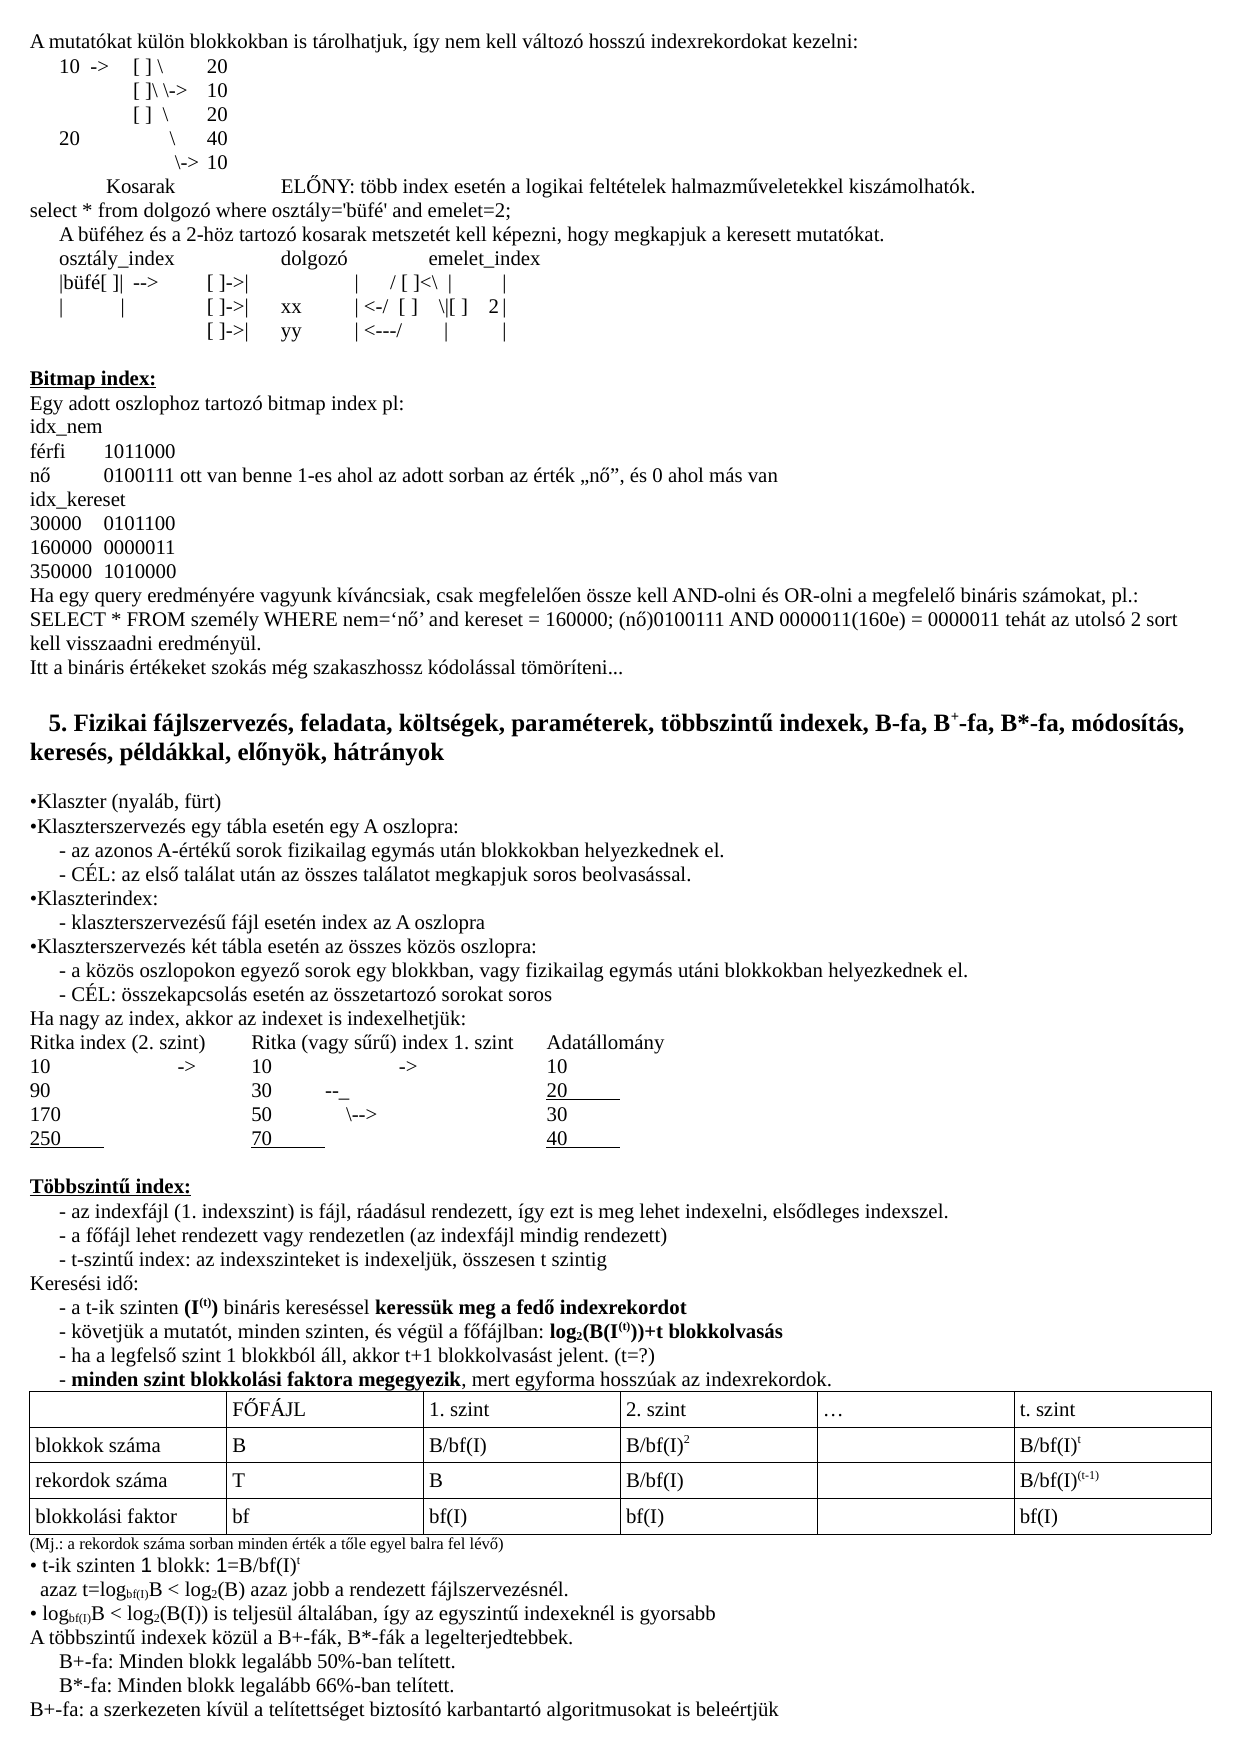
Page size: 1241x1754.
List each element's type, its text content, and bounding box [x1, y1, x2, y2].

table_cell [818, 1463, 1014, 1498]
text Egy adott oszlophoz tartozó bitmap index pl: idx_nem férfi 1011000 nő 0100111 ott van benne 1-es ahol az adott sorban az érték „nő”, és 0 ahol más van idx_kereset 30000 0101100 160000 0000011 350000 1010000 Ha egy query eredményére vagyunk kíváncsiak, csak megfelelően össze kell AND-olni és OR-olni a megfelelő bináris számokat, pl.: SELECT * FROM személy WHERE nem=‘nő’ and kereset = 160000; (nő)0100111 AND 0000011(160e) = 0000011 tehát az utolsó 2 sort kell visszaadni eredményül. Itt a bináris értékeket szokás még szakaszhossz kódolással tömöríteni... [29, 390, 1211, 679]
table_header t. szint [1015, 1392, 1211, 1427]
table_cell blokkok száma [30, 1428, 226, 1462]
table_cell [818, 1428, 1014, 1462]
table_cell bf(I) [1015, 1499, 1211, 1533]
table_header 1. szint [424, 1392, 620, 1427]
text 5. Fizikai fájlszervezés, feladata, költségek, paraméterek, többszintű indexek, B-fa, B+-fa, B*-fa, módosítás, keresés, példákkal, előnyök, hátrányok [29, 708, 1211, 765]
table_cell bf(I) [424, 1499, 620, 1533]
table_cell B/bf(I)t [1015, 1428, 1211, 1462]
text • t-ik szinten 1 blokk: 1=B/bf(I)t [29, 1553, 1211, 1577]
table_cell bf [227, 1499, 423, 1533]
table_header [30, 1392, 226, 1427]
text •Klaszterszervezés két tábla esetén az összes közös oszlopra: - a közös oszlopokon egyező sorok egy blokkban, vagy fizikailag egymás utáni blokkokban helyezkednek el. - CÉL: összekapcsolás esetén az összetartozó sorokat soros [29, 934, 1211, 1006]
text Ha nagy az index, akkor az indexet is indexelhetjük: Ritka index (2. szint) Ritka (vagy sűrű) index 1. szint Adatállomány 10 -> 10 -> 10 90 30 --_ 20 170 50 \--> 30 250 70 40 [29, 1006, 1211, 1150]
table_cell bf(I) [621, 1499, 817, 1533]
text B+-fa: a szerkezeten kívül a telítettséget biztosító karbantartó algoritmusokat is beleértjük [29, 1697, 1211, 1721]
table_cell B [424, 1463, 620, 1498]
table_header … [818, 1392, 1014, 1427]
table_cell B/bf(I)(t-1) [1015, 1463, 1211, 1498]
text •Klaszterindex: - klaszterszervezésű fájl esetén index az A oszlopra [29, 886, 1211, 934]
text • logbf(I)B < log2(B(I)) is teljesül általában, így az egyszintű indexeknél is gyorsabb [29, 1601, 1211, 1625]
text •Klaszterszervezés egy tábla esetén egy A oszlopra: - az azonos A-értékű sorok fizikailag egymás után blokkokban helyezkednek el. - CÉL: az első találat után az összes találatot megkapjuk soros beolvasással. [29, 813, 1211, 886]
text A többszintű indexek közül a B+-fák, B*-fák a legelterjedtebbek. B+-fa: Minden blokk legalább 50%-ban telített. B*-fa: Minden blokk legalább 66%-ban telített. [29, 1625, 1211, 1697]
table_cell B [227, 1428, 423, 1462]
table_cell [818, 1499, 1014, 1533]
text Bitmap index: [29, 366, 1211, 390]
text azaz t=logbf(I)B < log2(B) azaz jobb a rendezett fájlszervezésnél. [29, 1577, 1211, 1601]
table_cell B/bf(I) [424, 1428, 620, 1462]
table_header FŐFÁJL [227, 1392, 423, 1427]
text •Klaszter (nyaláb, fürt) [29, 789, 1211, 813]
text Keresési idő: - a t-ik szinten (I(t)) bináris kereséssel keressük meg a fedő indexrekordot - követjük a mutatót, minden szinten, és végül a főfájlban: log2(B(I(t)))+t blokkolvasás - ha a legfelső szint 1 blokkból áll, akkor t+1 blokkolvasást jelent. (t=?) - minden szint blokkolási faktora megegyezik, mert egyforma hosszúak az indexrekordok. [29, 1271, 1211, 1391]
table_cell blokkolási faktor [30, 1499, 226, 1533]
table_cell B/bf(I) [621, 1463, 817, 1498]
table_cell rekordok száma [30, 1463, 226, 1498]
text select * from dolgozó where osztály='büfé' and emelet=2; A büféhez és a 2-höz tartozó kosarak metszetét kell képezni, hogy megkapjuk a keresett mutatókat. osztály_index dolgozó emelet_index |büfé[ ]| --> [ ]->| | / [ ]<\ | | | | [ ]->| xx | <-/ [ ] \|[ ] 2 | [ ]->| yy | <---/ | | [29, 198, 1211, 342]
text Többszintű index: - az indexfájl (1. indexszint) is fájl, ráadásul rendezett, így ezt is meg lehet indexelni, elsődleges indexszel. - a főfájl lehet rendezett vagy rendezetlen (az indexfájl mindig rendezett) - t-szintű index: az indexszinteket is indexeljük, összesen t szintig [29, 1174, 1211, 1271]
table_header 2. szint [621, 1392, 817, 1427]
table_cell B/bf(I)2 [621, 1428, 817, 1462]
text (Mj.: a rekordok száma sorban minden érték a tőle egyel balra fel lévő) [29, 1535, 1211, 1553]
text A mutatókat külön blokkokban is tárolhatjuk, így nem kell változó hosszú indexrekordokat kezelni: 10 -> [ ] \ 20 [ ]\ \-> 10 [ ] \ 20 20 \ 40 \-> 10 Kosarak ELŐNY: több index esetén a logikai feltételek halmazműveletekkel kiszámolhatók. [29, 29, 1211, 198]
table_cell T [227, 1463, 423, 1498]
